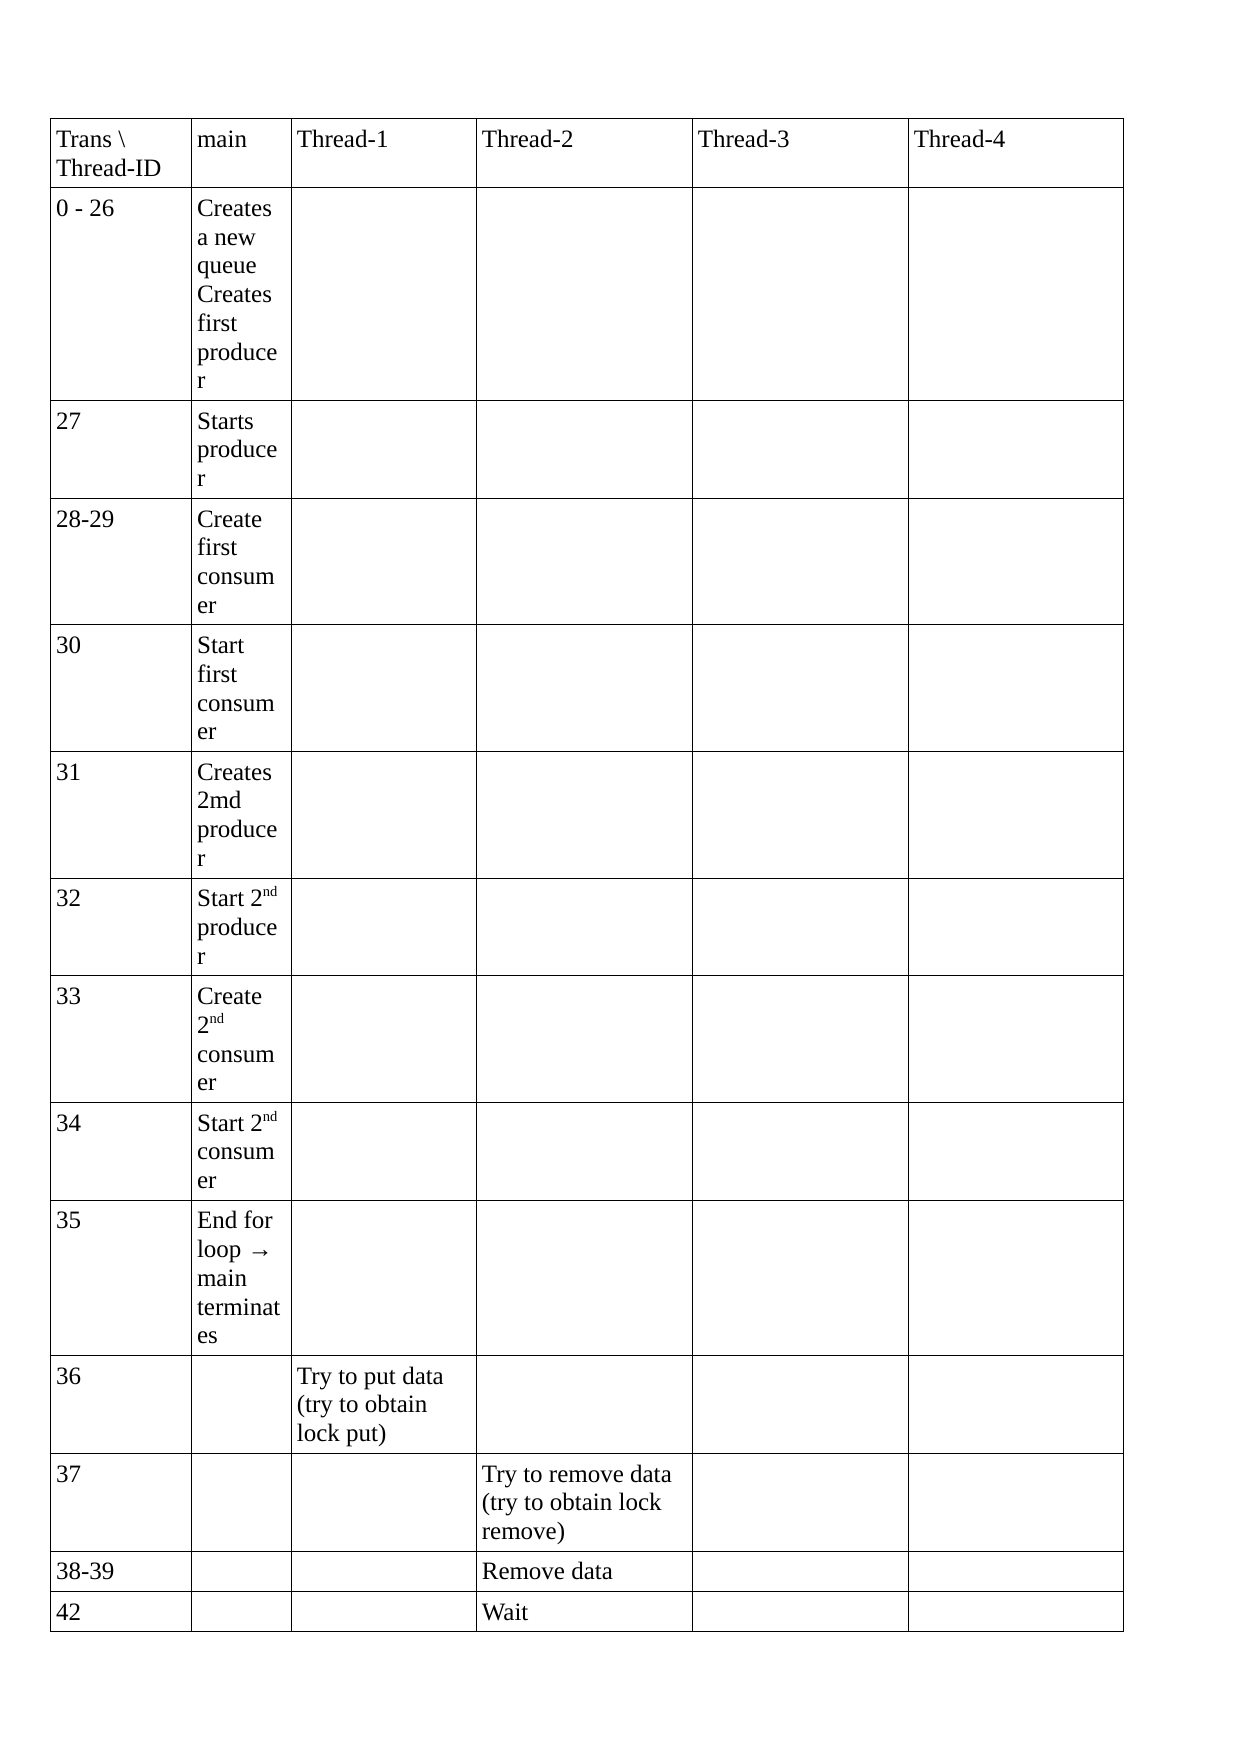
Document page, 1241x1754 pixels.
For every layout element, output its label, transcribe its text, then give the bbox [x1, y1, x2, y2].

table_cell [693, 1592, 908, 1631]
table_cell [693, 625, 908, 751]
table_cell Start 2nd producer [192, 879, 291, 975]
table_cell End for loop → main terminates [192, 1201, 291, 1355]
table_cell [192, 1592, 291, 1631]
table_cell [909, 1454, 1123, 1551]
table_cell [693, 1454, 908, 1551]
table_cell [292, 879, 476, 975]
table_cell 34 [51, 1103, 191, 1200]
table_cell Wait [477, 1592, 692, 1631]
table_cell 32 [51, 879, 191, 975]
table_cell [477, 752, 692, 877]
table_cell [909, 499, 1123, 624]
table_cell [477, 499, 692, 624]
table_cell [909, 188, 1123, 400]
table_cell 35 [51, 1201, 191, 1355]
table_cell 0 - 26 [51, 188, 191, 400]
table_cell [477, 188, 692, 400]
table_cell [477, 401, 692, 498]
table_cell [292, 752, 476, 877]
table_cell [292, 1592, 476, 1631]
table_cell [292, 188, 476, 400]
table_cell [909, 1552, 1123, 1591]
table_cell [909, 1103, 1123, 1200]
table_header Thread-2 [477, 119, 692, 187]
table_cell 27 [51, 401, 191, 498]
table_header Thread-4 [909, 119, 1123, 187]
table_cell [909, 401, 1123, 498]
table_cell [477, 976, 692, 1102]
table_cell [909, 625, 1123, 751]
table_cell Start 2nd consumer [192, 1103, 291, 1200]
table_cell Remove data [477, 1552, 692, 1591]
table_cell [909, 1592, 1123, 1631]
table_cell 36 [51, 1356, 191, 1453]
table_cell [693, 752, 908, 877]
table_cell [477, 1356, 692, 1453]
table_cell [693, 1552, 908, 1591]
table_cell [192, 1552, 291, 1591]
table_cell [292, 401, 476, 498]
table_cell [192, 1454, 291, 1551]
table_cell [693, 1103, 908, 1200]
table_cell 38-39 [51, 1552, 191, 1591]
table_cell 42 [51, 1592, 191, 1631]
table_cell [292, 1103, 476, 1200]
table_cell Create 2nd consumer [192, 976, 291, 1102]
table_cell [693, 1356, 908, 1453]
table_cell [909, 1201, 1123, 1355]
table_cell [693, 499, 908, 624]
table_cell Creates 2md producer [192, 752, 291, 877]
table_cell [909, 879, 1123, 975]
table_cell Starts producer [192, 401, 291, 498]
table_cell [292, 976, 476, 1102]
table_cell [693, 879, 908, 975]
table_cell 33 [51, 976, 191, 1102]
table_header main [192, 119, 291, 187]
table_cell [909, 752, 1123, 877]
table_cell 30 [51, 625, 191, 751]
table_cell [909, 1356, 1123, 1453]
table_cell Try to remove data (try to obtain lock remove) [477, 1454, 692, 1551]
table_cell [477, 1201, 692, 1355]
table_cell Creates a new queue Creates first producer [192, 188, 291, 400]
table_cell Create first consumer [192, 499, 291, 624]
table_cell [693, 976, 908, 1102]
table_cell [292, 625, 476, 751]
table_cell [292, 499, 476, 624]
table_cell Start first consumer [192, 625, 291, 751]
table_header Thread-1 [292, 119, 476, 187]
table_cell [909, 976, 1123, 1102]
table_cell [477, 879, 692, 975]
table_cell [477, 1103, 692, 1200]
table_cell [292, 1552, 476, 1591]
table_cell [693, 188, 908, 400]
table_header Thread-3 [693, 119, 908, 187]
table_cell [693, 1201, 908, 1355]
table_cell [292, 1201, 476, 1355]
table_header Trans \ Thread-ID [51, 119, 191, 187]
table_cell [192, 1356, 291, 1453]
table_cell [693, 401, 908, 498]
table_cell Try to put data (try to obtain lock put) [292, 1356, 476, 1453]
table_cell 31 [51, 752, 191, 877]
table_cell 28-29 [51, 499, 191, 624]
table_cell [292, 1454, 476, 1551]
table_cell [477, 625, 692, 751]
table_cell 37 [51, 1454, 191, 1551]
